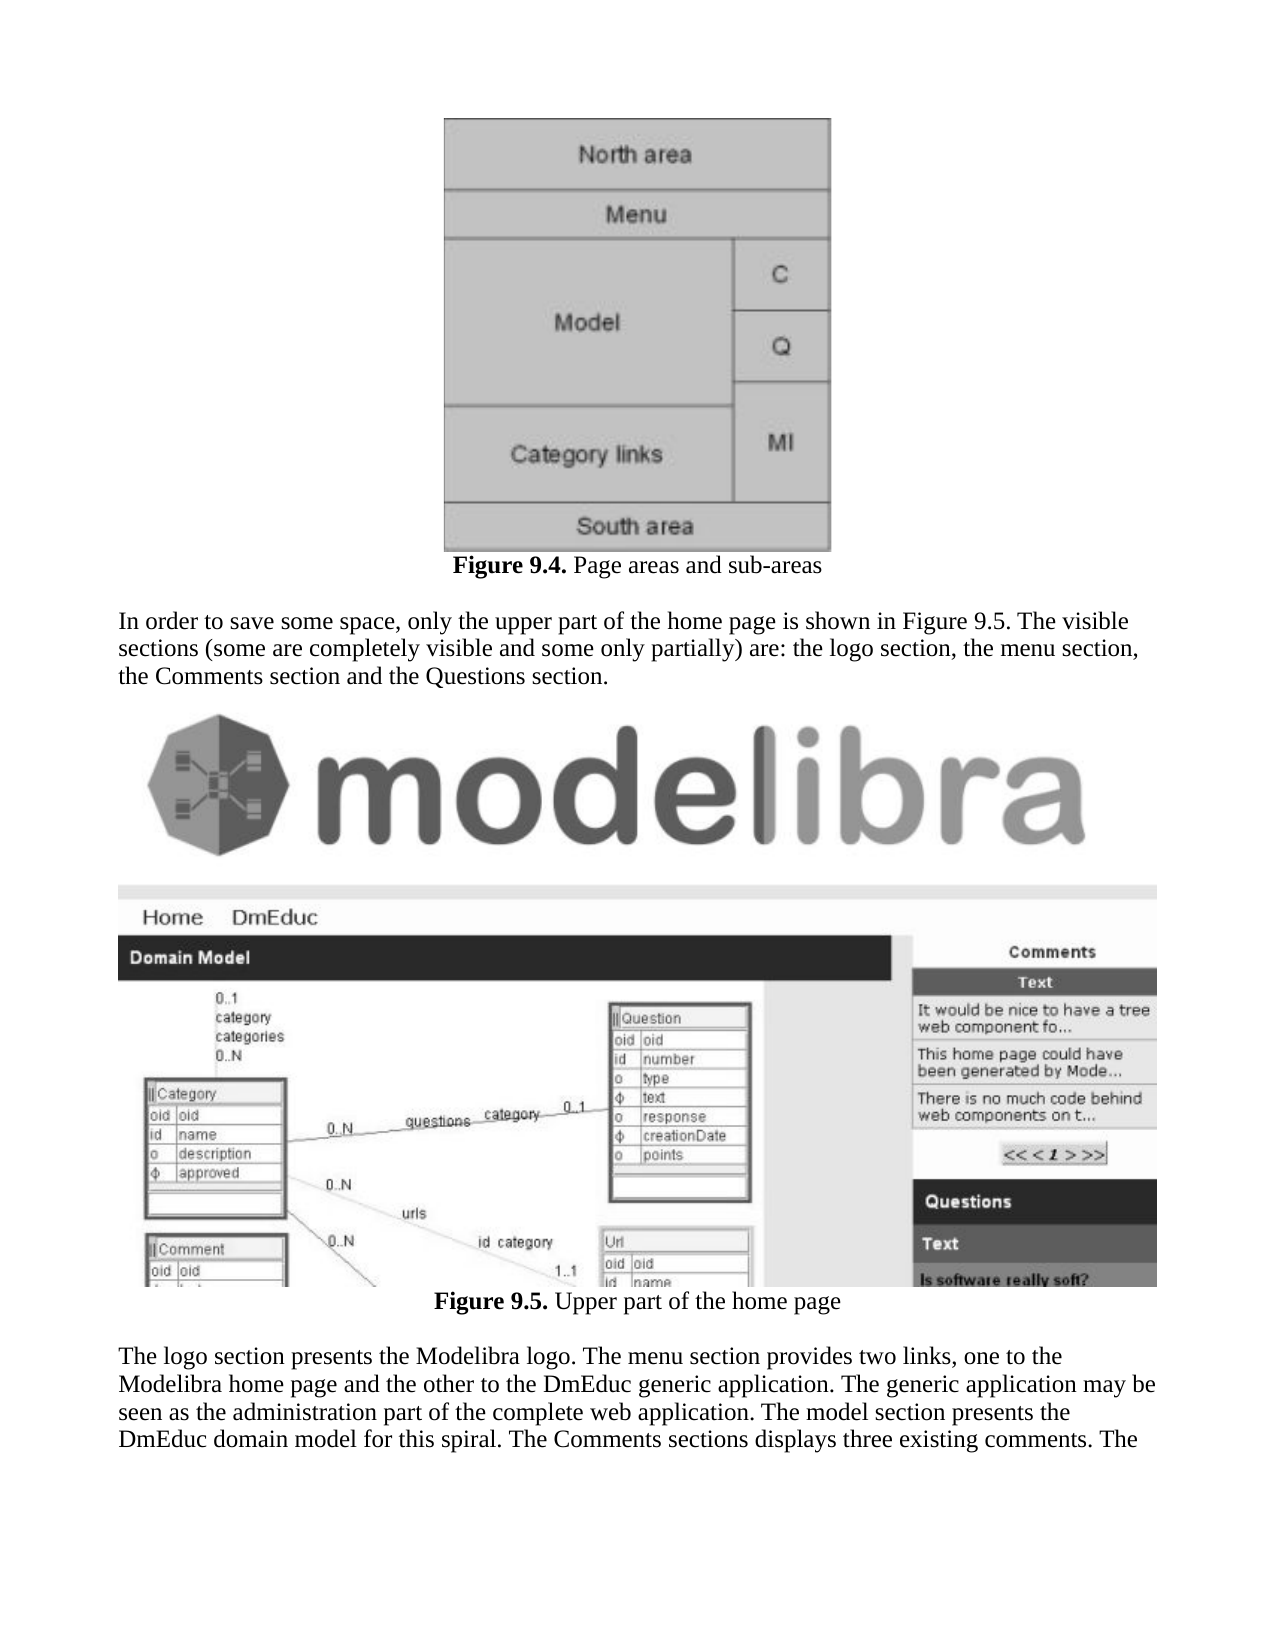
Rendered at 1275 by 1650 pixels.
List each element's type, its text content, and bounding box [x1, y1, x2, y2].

text In order to save some space, only the upper part of the home page is shown in Figure 9.5. The visible sections (some are completely visible and some only partially) are: the logo section, the menu section, the Comments section and the Questions section. [118, 607, 1157, 690]
picture [118, 690, 1157, 1287]
text The logo section presents the Modelibra logo. The menu section provides two links, one to the Modelibra home page and the other to the DmEduc generic application. The generic application may be seen as the administration part of the complete web application. The model section presents the DmEduc domain model for this spiral. The Comments sections displays three existing comments. The [118, 1342, 1157, 1453]
picture [443, 118, 832, 552]
text Figure 9.4. Page areas and sub-areas [118, 118, 1157, 579]
text Figure 9.5. Upper part of the home page [118, 1287, 1157, 1315]
